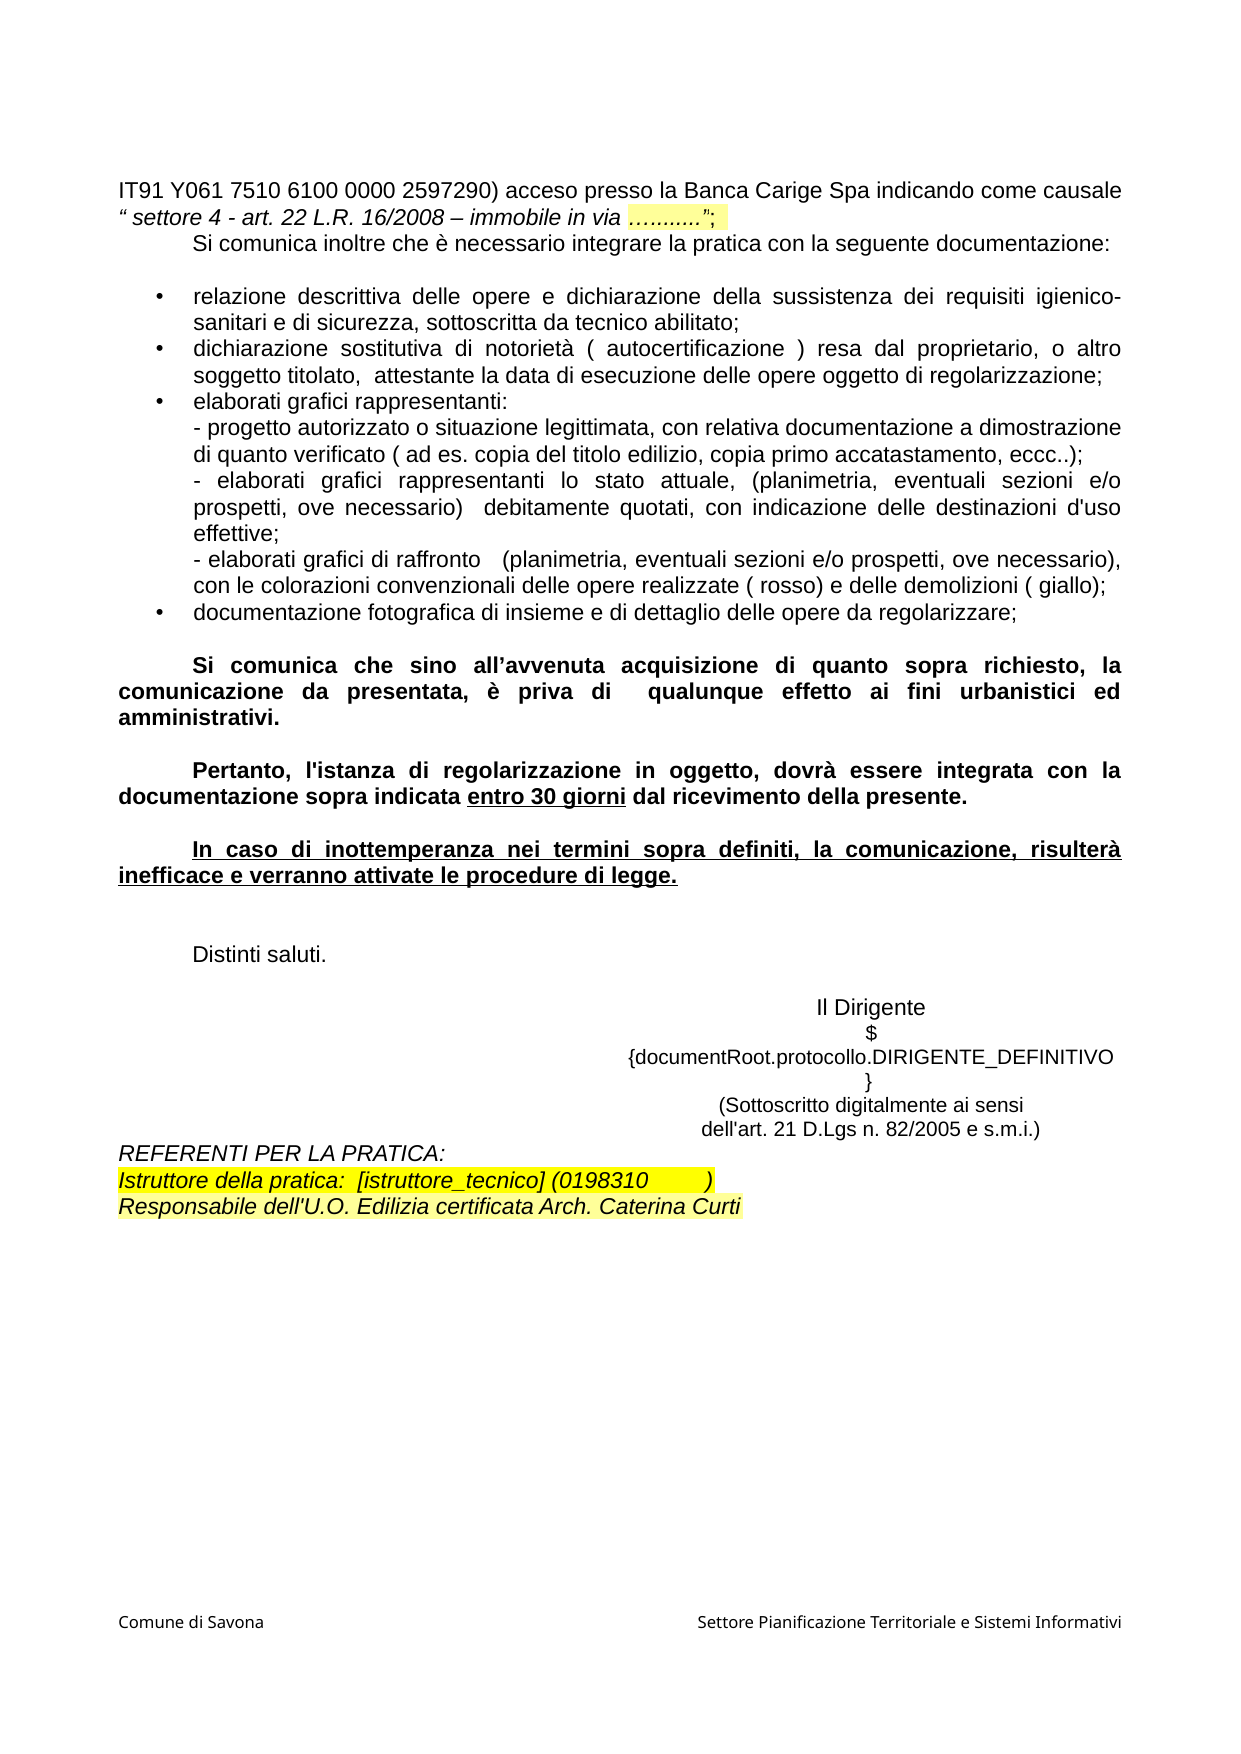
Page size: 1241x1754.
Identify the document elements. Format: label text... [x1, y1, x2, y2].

text Si comunica che sino all’avvenuta acquisizione di quanto sopra richiesto, la comunicazione da presentata, è priva di qualunque effetto ai fini urbanistici ed amministrativi. [118, 652, 1122, 731]
list - progetto autorizzato o situazione legittimata, con relativa documentazione a dimostrazione di quanto verificato ( ad es. copia del titolo edilizio, copia primo accatastamento, eccc..); [156, 414, 1122, 467]
text IT91 Y061 7510 6100 0000 2597290) acceso presso la Banca Carige Spa indicando come causale “ settore 4 - art. 22 L.R. 16/2008 – immobile in via …........”; [118, 177, 1122, 230]
text In caso di inottemperanza nei termini sopra definiti, la comunicazione, risulterà inefficace e verranno attivate le procedure di legge. [118, 836, 1122, 889]
table_cell [118, 1021, 620, 1140]
list - elaborati grafici di raffronto (planimetria, eventuali sezioni e/o prospetti, ove necessario), con le colorazioni convenzionali delle opere realizzate ( rosso) e delle demolizioni ( giallo); [156, 546, 1122, 599]
table_header Il Dirigente [620, 994, 1122, 1021]
list documentazione fotografica di insieme e di dettaglio delle opere da regolarizzare; [156, 599, 1122, 625]
table_header [118, 994, 620, 1021]
list dichiarazione sostitutiva di notorietà ( autocertificazione ) resa dal proprietario, o altro soggetto titolato, attestante la data di esecuzione delle opere oggetto di regolarizzazione; [156, 335, 1122, 388]
text REFERENTI PER LA PRATICA: [118, 1140, 1122, 1167]
text Istruttore della pratica: [istruttore_tecnico] (0198310 ) [118, 1167, 1122, 1193]
text Pertanto, l'istanza di regolarizzazione in oggetto, dovrà essere integrata con la documentazione sopra indicata entro 30 giorni dal ricevimento della presente. [118, 757, 1122, 810]
text Si comunica inoltre che è necessario integrare la pratica con la seguente documentazione: [118, 230, 1122, 256]
table_cell ${documentRoot.protocollo.DIRIGENTE_DEFINITIVO} (Sottoscritto digitalmente ai sensi dell'art. 21 D.Lgs n. 82/2005 e s.m.i.) [620, 1021, 1122, 1140]
list relazione descrittiva delle opere e dichiarazione della sussistenza dei requisiti igienico-sanitari e di sicurezza, sottoscritta da tecnico abilitato; [156, 283, 1122, 335]
list elaborati grafici rappresentanti: [156, 388, 1122, 414]
text Distinti saluti. [118, 941, 1122, 968]
list - elaborati grafici rappresentanti lo stato attuale, (planimetria, eventuali sezioni e/o prospetti, ove necessario) debitamente quotati, con indicazione delle destinazioni d'uso effettive; [156, 467, 1122, 546]
text Responsabile dell'U.O. Edilizia certificata Arch. Caterina Curti [118, 1193, 1122, 1219]
